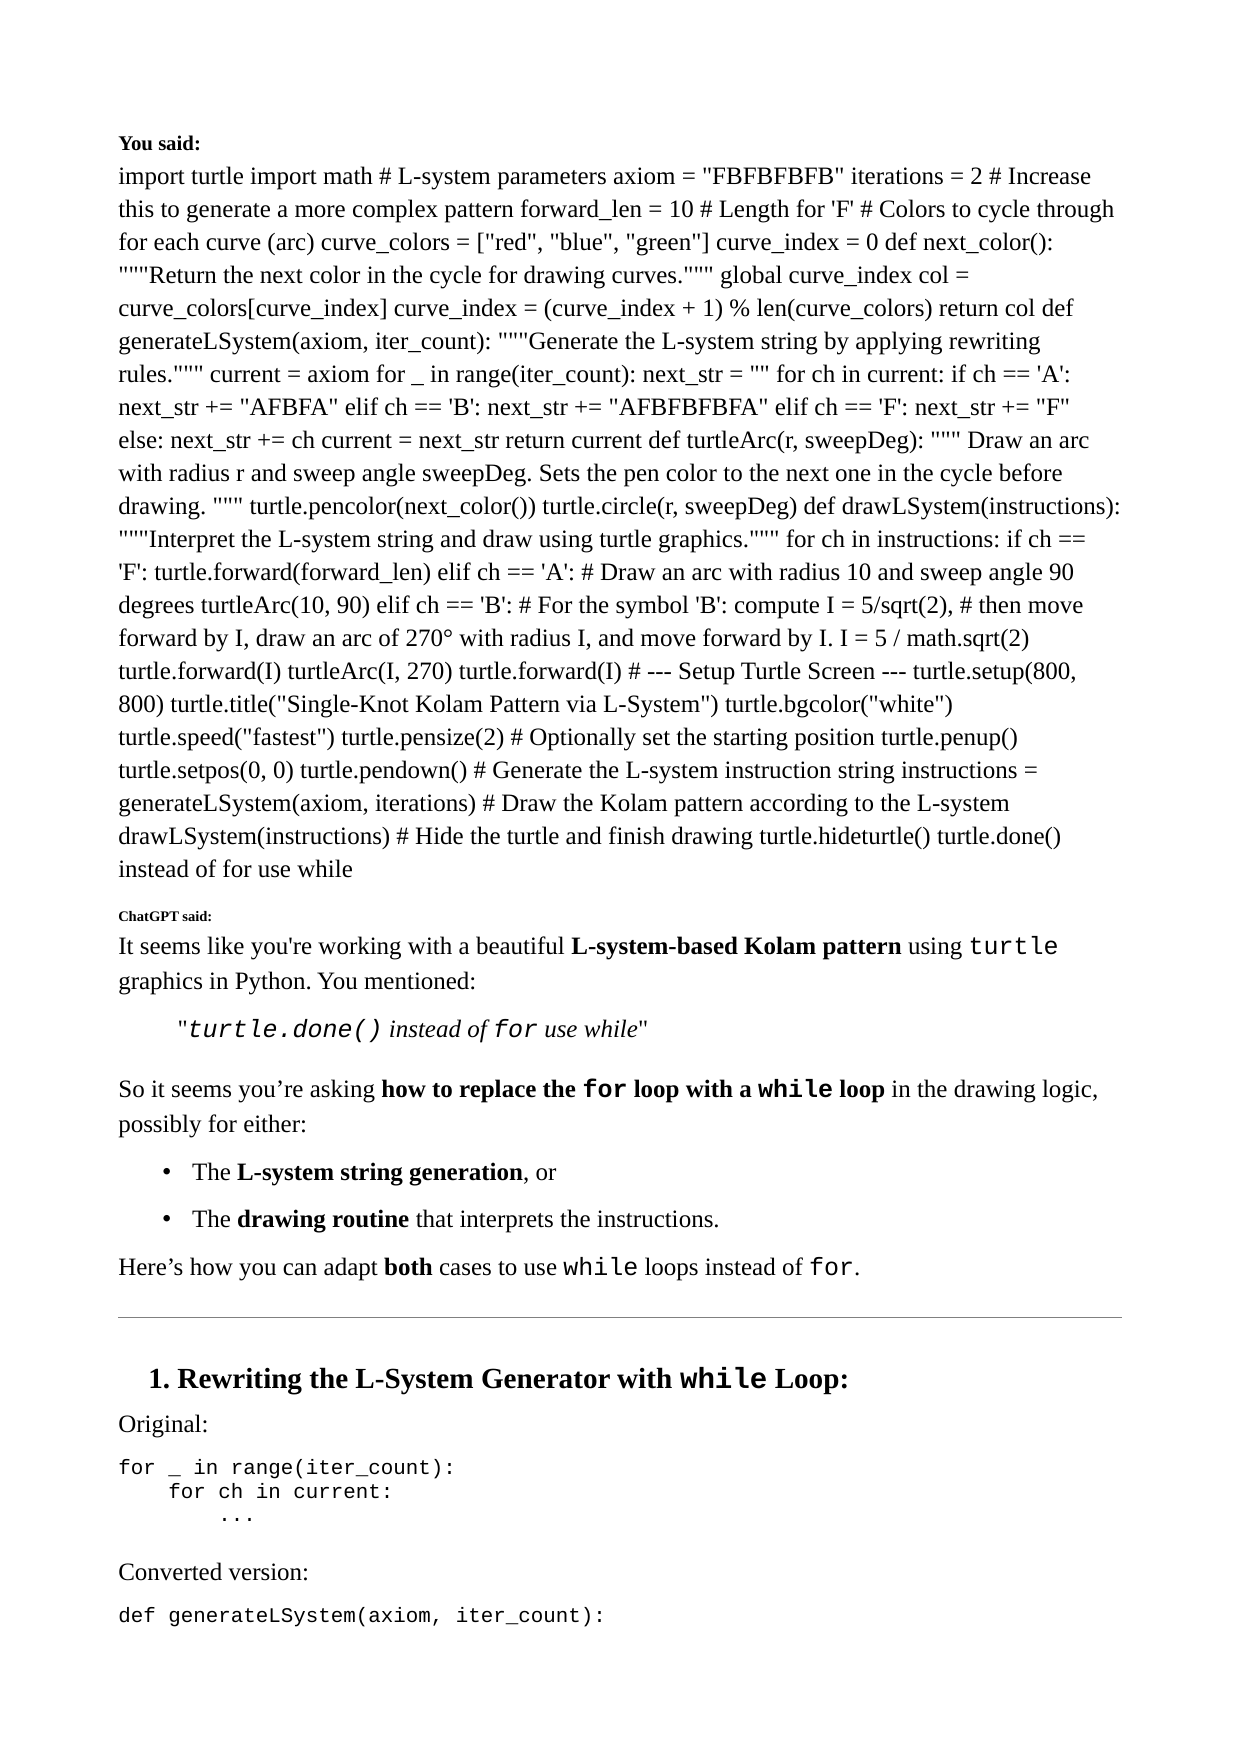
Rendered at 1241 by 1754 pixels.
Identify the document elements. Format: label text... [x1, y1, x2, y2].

list The L-system string generation, or [162, 1157, 1122, 1186]
text ... [118, 1504, 1122, 1528]
text Original: [118, 1409, 1122, 1438]
subtitle ChatGPT said: [118, 908, 1122, 925]
subtitle You said: [118, 131, 1122, 155]
text It seems like you're working with a beautiful L-system-based Kolam pattern using turtle graphics in Python. You mentioned: [118, 931, 1122, 995]
text "turtle.done() instead of for use while" [177, 1014, 1063, 1045]
list The drawing routine that interprets the instructions. [162, 1204, 1122, 1233]
text for ch in current: [118, 1481, 1122, 1504]
text for _ in range(iter_count): [118, 1457, 1122, 1481]
text import turtle import math # L-system parameters axiom = "FBFBFBFB" iterations = 2 # Increase this to generate a more complex pattern forward_len = 10 # Length for 'F' # Colors to cycle through for each curve (arc) curve_colors = ["red", "blue", "green"] curve_index = 0 def next_color(): """Return the next color in the cycle for drawing curves.""" global curve_index col = curve_colors[curve_index] curve_index = (curve_index + 1) % len(curve_colors) return col def generateLSystem(axiom, iter_count): """Generate the L-system string by applying rewriting rules.""" current = axiom for _ in range(iter_count): next_str = "" for ch in current: if ch == 'A': next_str += "AFBFA" elif ch == 'B': next_str += "AFBFBFBFA" elif ch == 'F': next_str += "F" else: next_str += ch current = next_str return current def turtleArc(r, sweepDeg): """ Draw an arc with radius r and sweep angle sweepDeg. Sets the pen color to the next one in the cycle before drawing. """ turtle.pencolor(next_color()) turtle.circle(r, sweepDeg) def drawLSystem(instructions): """Interpret the L-system string and draw using turtle graphics.""" for ch in instructions: if ch == 'F': turtle.forward(forward_len) elif ch == 'A': # Draw an arc with radius 10 and sweep angle 90 degrees turtleArc(10, 90) elif ch == 'B': # For the symbol 'B': compute I = 5/sqrt(2), # then move forward by I, draw an arc of 270° with radius I, and move forward by I. I = 5 / math.sqrt(2) turtle.forward(I) turtleArc(I, 270) turtle.forward(I) # --- Setup Turtle Screen --- turtle.setup(800, 800) turtle.title("Single-Knot Kolam Pattern via L-System") turtle.bgcolor("white") turtle.speed("fastest") turtle.pensize(2) # Optionally set the starting position turtle.penup() turtle.setpos(0, 0) turtle.pendown() # Generate the L-system instruction string instructions = generateLSystem(axiom, iterations) # Draw the Kolam pattern according to the L-system drawLSystem(instructions) # Hide the turtle and finish drawing turtle.hideturtle() turtle.done() instead of for use while [118, 161, 1122, 883]
text So it seems you’re asking how to replace the for loop with a while loop in the drawing logic, possibly for either: [118, 1074, 1122, 1138]
text Converted version: [118, 1557, 1122, 1586]
text def generateLSystem(axiom, iter_count): [118, 1605, 1122, 1629]
text Here’s how you can adapt both cases to use while loops instead of for. [118, 1252, 1122, 1283]
subtitle ✅ 1. Rewriting the L-System Generator with while Loop: [118, 1361, 1122, 1397]
